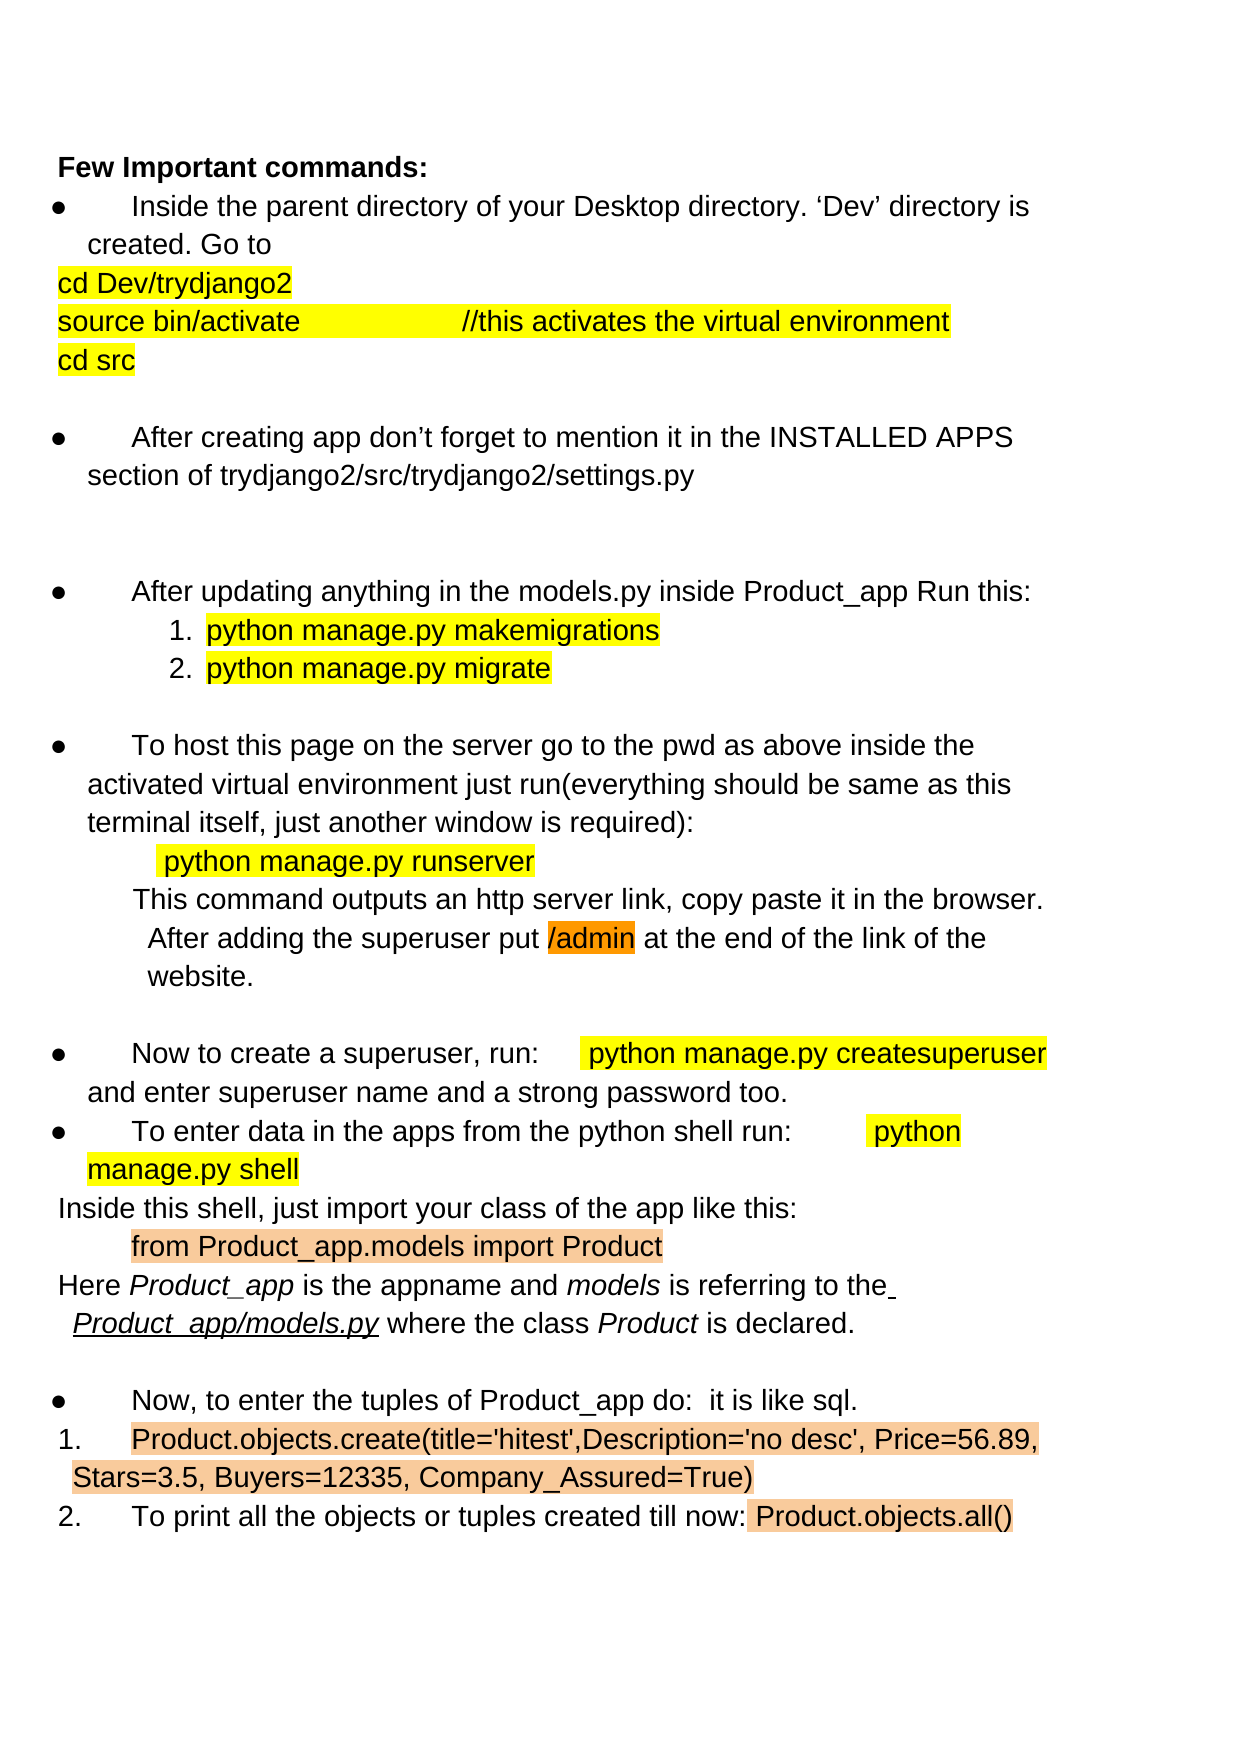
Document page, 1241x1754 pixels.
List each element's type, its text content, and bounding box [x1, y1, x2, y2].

text cd src [57, 343, 1090, 376]
list To host this page on the server go to the pwd as above inside the activated virtual environment just run(everything should be same as this terminal itself, just another window is required): [49, 728, 1090, 839]
text cd Dev/trydjango2 [57, 266, 1090, 299]
text This command outputs an http server link, copy paste it in the browser. After adding the superuser put /admin at the end of the link of the website. [132, 882, 1090, 993]
list Inside the parent directory of your Desktop directory. ‘Dev’ directory is created. Go to [49, 188, 1090, 261]
list Now to create a superuser, run: python manage.py createsuperuser and enter superuser name and a strong password too. [49, 1036, 1090, 1108]
list To enter data in the apps from the python shell run: python manage.py shell [49, 1113, 1090, 1186]
list python manage.py migrate [169, 651, 1090, 684]
list Product.objects.create(title='hitest',Description='no desc', Price=56.89, Stars=3.5, Buyers=12335, Company_Assured=True) [58, 1422, 1090, 1494]
text python manage.py runserver [0, 844, 1090, 877]
text Here Product_app is the appname and models is referring to the Product_app/models.py where the class Product is declared. [58, 1268, 1090, 1340]
list python manage.py makemigrations [169, 612, 1090, 646]
list After creating app don’t forget to mention it in the INSTALLED APPS section of trydjango2/src/trydjango2/settings.py [49, 420, 1090, 492]
text source bin/activate //this activates the virtual environment [57, 304, 1090, 338]
list To print all the objects or tuples created till now: Product.objects.all() [58, 1499, 1090, 1532]
text Few Important commands: [57, 150, 1090, 183]
list Now, to enter the tuples of Product_app do: it is like sql. [49, 1383, 1090, 1417]
list After updating anything in the models.py inside Product_app Run this: [49, 574, 1090, 607]
text Inside this shell, just import your class of the app like this: [58, 1191, 1090, 1224]
text from Product_app.models import Product [58, 1229, 1090, 1263]
